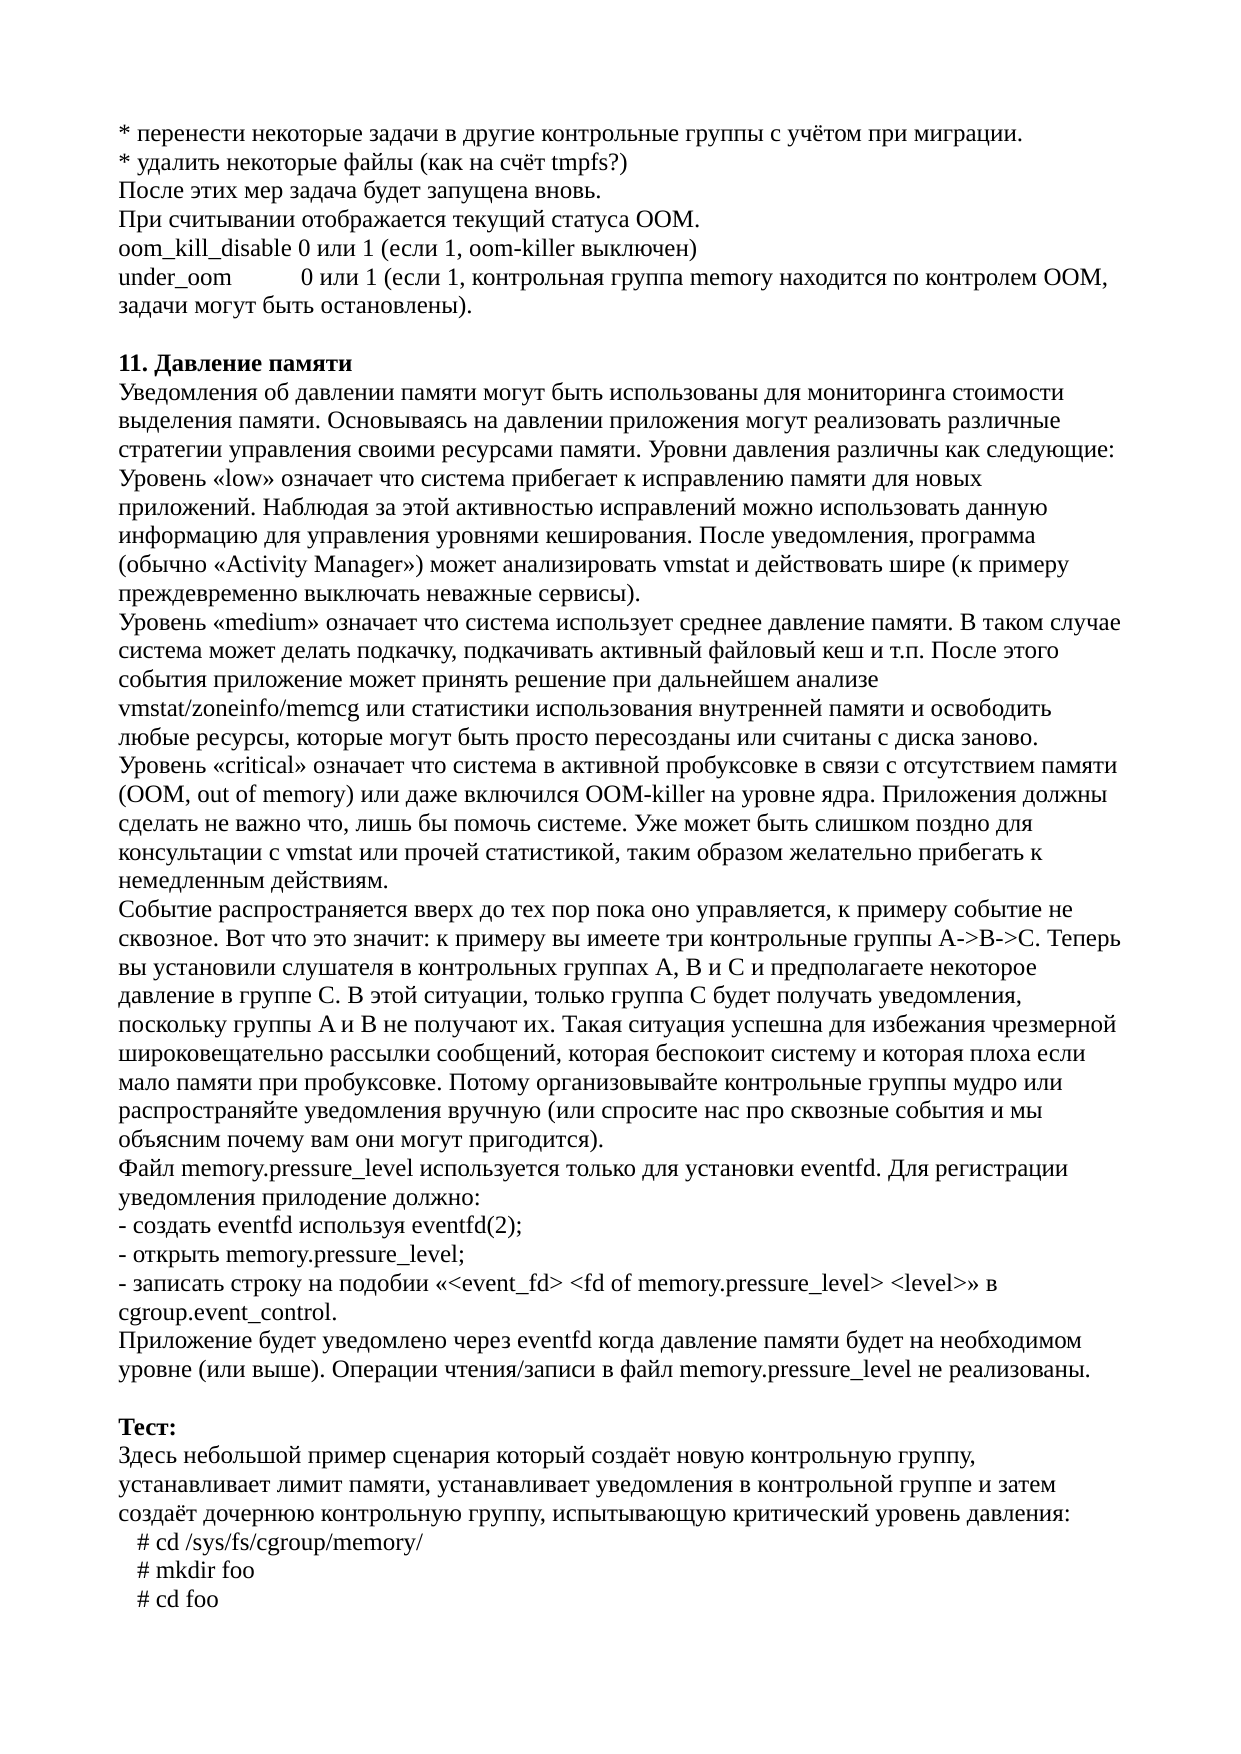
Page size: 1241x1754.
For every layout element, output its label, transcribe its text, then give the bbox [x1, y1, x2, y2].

text Здесь небольшой пример сценария который создаёт новую контрольную группу, устанавливает лимит памяти, устанавливает уведомления в контрольной группе и затем создаёт дочернюю контрольную группу, испытывающую критический уровень давления: [118, 1441, 1122, 1527]
text Уведомления об давлении памяти могут быть использованы для мониторинга стоимости выделения памяти. Основываясь на давлении приложения могут реализовать различные стратегии управления своими ресурсами памяти. Уровни давления различны как следующие: [118, 377, 1122, 463]
text oom_kill_disable 0 или 1 (если 1, oom-killer выключен) [118, 233, 1122, 262]
text under_oom 0 или 1 (если 1, контрольная группа memory находится по контролем OOM, задачи могут быть остановлены). [118, 262, 1122, 319]
text После этих мер задача будет запущена вновь. [118, 176, 1122, 204]
text Файл memory.pressure_level используется только для установки eventfd. Для регистрации уведомления прилодение должно: [118, 1153, 1122, 1211]
text Уровень «low» означает что система прибегает к исправлению памяти для новых приложений. Наблюдая за этой активностью исправлений можно использовать данную информацию для управления уровнями кеширования. После уведомления, программа (обычно «Activity Manager») может анализировать vmstat и действовать шире (к примеру преждевременно выключать неважные сервисы). [118, 463, 1122, 607]
text - открыть memory.pressure_level; [118, 1239, 1122, 1268]
text # mkdir foo [118, 1556, 1122, 1584]
text - создать eventfd используя eventfd(2); [118, 1211, 1122, 1239]
text # cd /sys/fs/cgroup/memory/ [118, 1527, 1122, 1556]
text * удалить некоторые файлы (как на счёт tmpfs?) [118, 147, 1122, 176]
text Приложение будет уведомлено через eventfd когда давление памяти будет на необходимом уровне (или выше). Операции чтения/записи в файл memory.pressure_level не реализованы. [118, 1326, 1122, 1383]
text Уровень «medium» означает что система использует среднее давление памяти. В таком случае система может делать подкачку, подкачивать активный файловый кеш и т.п. После этого события приложение может принять решение при дальнейшем анализе vmstat/zoneinfo/memcg или статистики использования внутренней памяти и освободить любые ресурсы, которые могут быть просто пересозданы или считаны с диска заново. [118, 607, 1122, 751]
text 11. Давление памяти [118, 348, 1122, 377]
text * перенести некоторые задачи в другие контрольные группы с учётом при миграции. [118, 118, 1122, 147]
text - записать строку на подобии «<event_fd> <fd of memory.pressure_level> <level>» в cgroup.event_control. [118, 1268, 1122, 1326]
text Событие распространяется вверх до тех пор пока оно управляется, к примеру событие не сквозное. Вот что это значит: к примеру вы имеете три контрольные группы A->B->C. Теперь вы установили слушателя в контрольных группах A, B и С и предполагаете некоторое давление в группе С. В этой ситуации, только группа С будет получать уведомления, поскольку группы A и B не получают их. Такая ситуация успешна для избежания чрезмерной широковещательно рассылки сообщений, которая беспокоит систему и которая плоха если мало памяти при пробуксовке. Потому организовывайте контрольные группы мудро или распространяйте уведомления вручную (или спросите нас про сквозные события и мы объясним почему вам они могут пригодится). [118, 894, 1122, 1153]
text Уровень «critical» означает что система в активной пробуксовке в связи с отсутствием памяти (OOM, out of memory) или даже включился OOM-killer на уровне ядра. Приложения должны сделать не важно что, лишь бы помочь системе. Уже может быть слишком поздно для консультации с vmstat или прочей статистикой, таким образом желательно прибегать к немедленным действиям. [118, 751, 1122, 894]
text При считывании отображается текущий статуса OOM. [118, 204, 1122, 233]
text Тест: [118, 1412, 1122, 1441]
text # cd foo [118, 1584, 1122, 1613]
